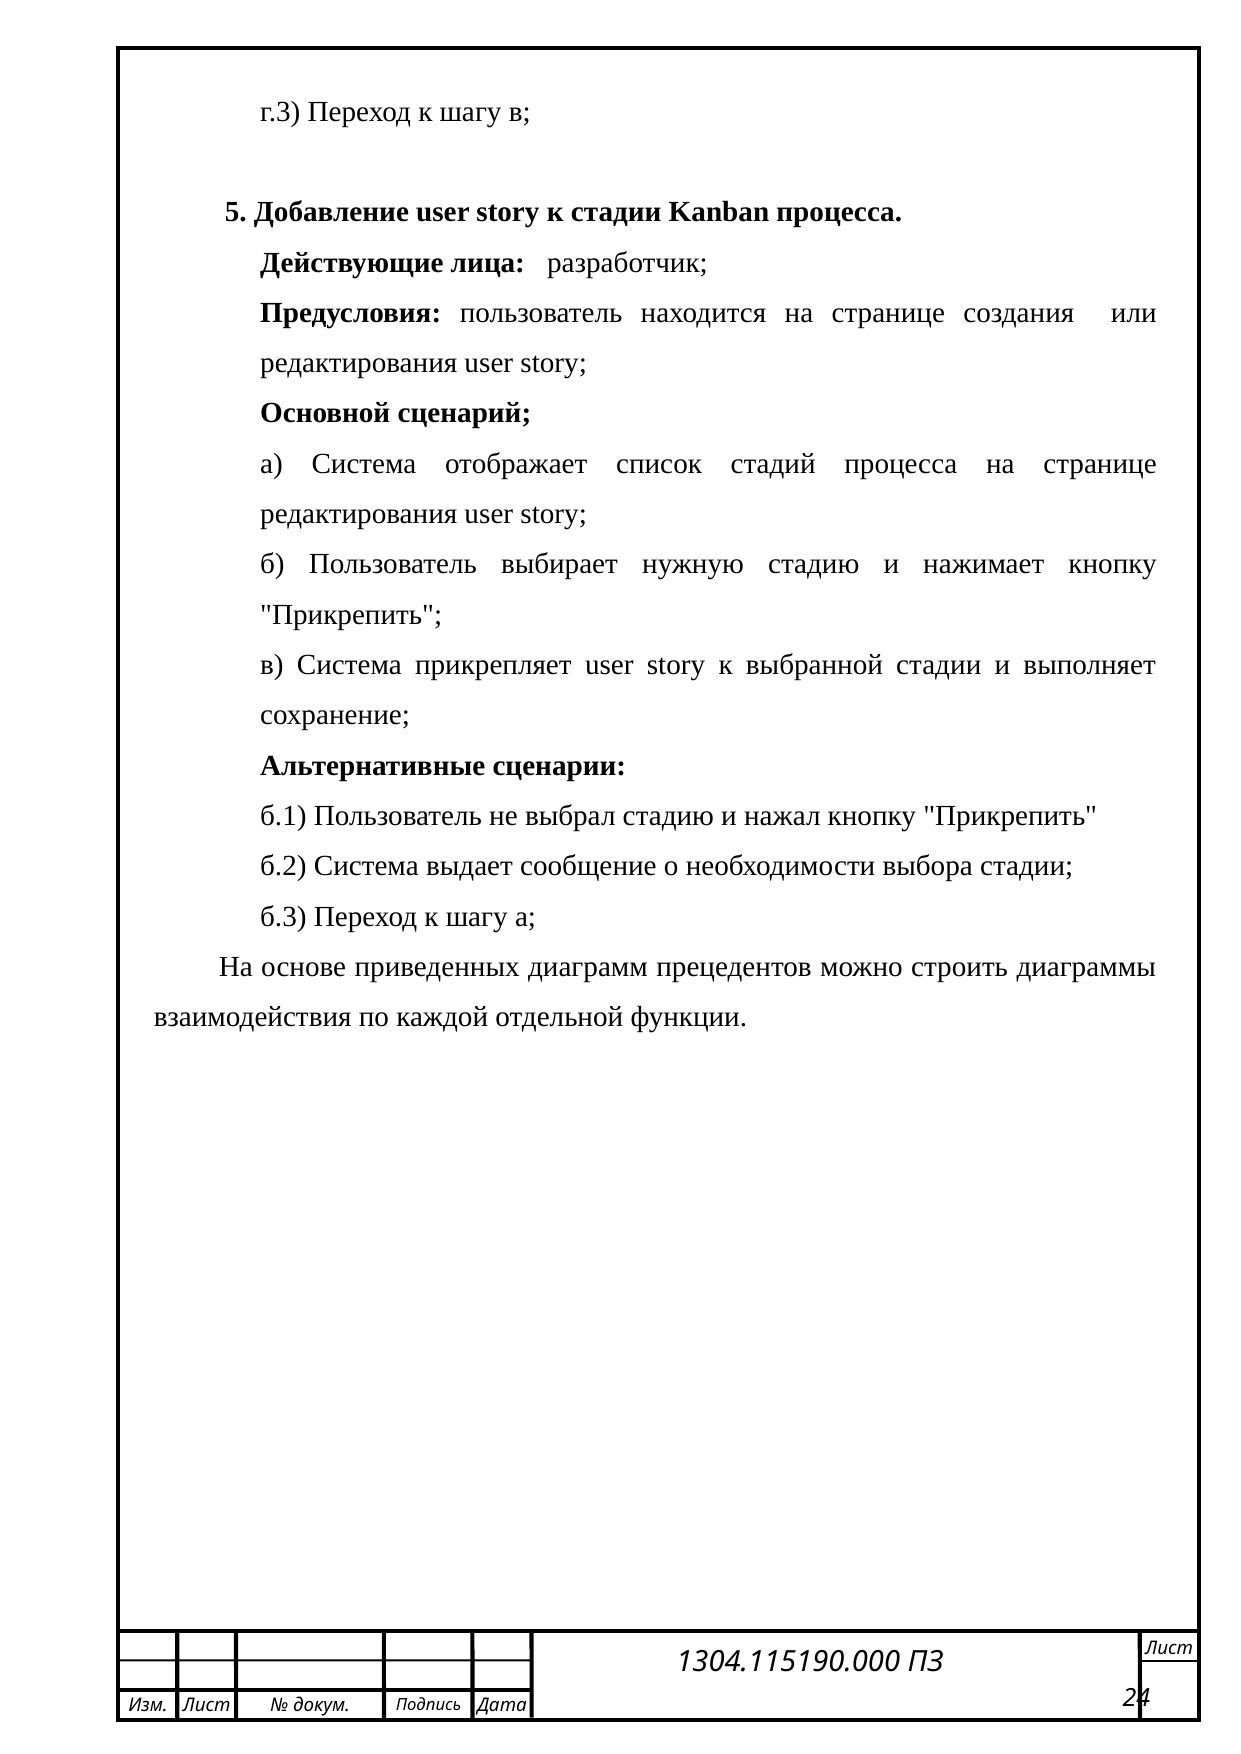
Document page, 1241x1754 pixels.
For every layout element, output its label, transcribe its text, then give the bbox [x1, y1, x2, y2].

text б.1) Пользователь не выбрал стадию и нажал кнопку "Прикрепить" [260, 798, 1157, 832]
text б.3) Переход к шагу а; [260, 899, 1157, 932]
text На основе приведенных диаграмм прецедентов можно строить диаграммы взаимодействия по каждой отдельной функции. [153, 949, 1157, 1033]
text Альтернативные сценарии: [260, 748, 1157, 781]
text Действующие лица: разработчик; [260, 245, 1157, 278]
text Основной сценарий; [260, 396, 1157, 429]
text в) Система прикрепляет user story к выбранной стадии и выполняет сохранение; [260, 647, 1157, 731]
text а) Система отображает список стадий процесса на странице редактирования user story; [260, 446, 1157, 530]
text Предусловия: пользователь находится на странице создания или редактирования user story; [260, 295, 1157, 379]
text б.2) Система выдает сообщение о необходимости выбора стадии; [260, 848, 1157, 882]
text б) Пользователь выбирает нужную стадию и нажимает кнопку "Прикрепить"; [260, 547, 1157, 630]
text 5. Добавление user story к стадии Kanban процесса. [224, 194, 1157, 228]
text г.3) Переход к шагу в; [260, 94, 1157, 127]
